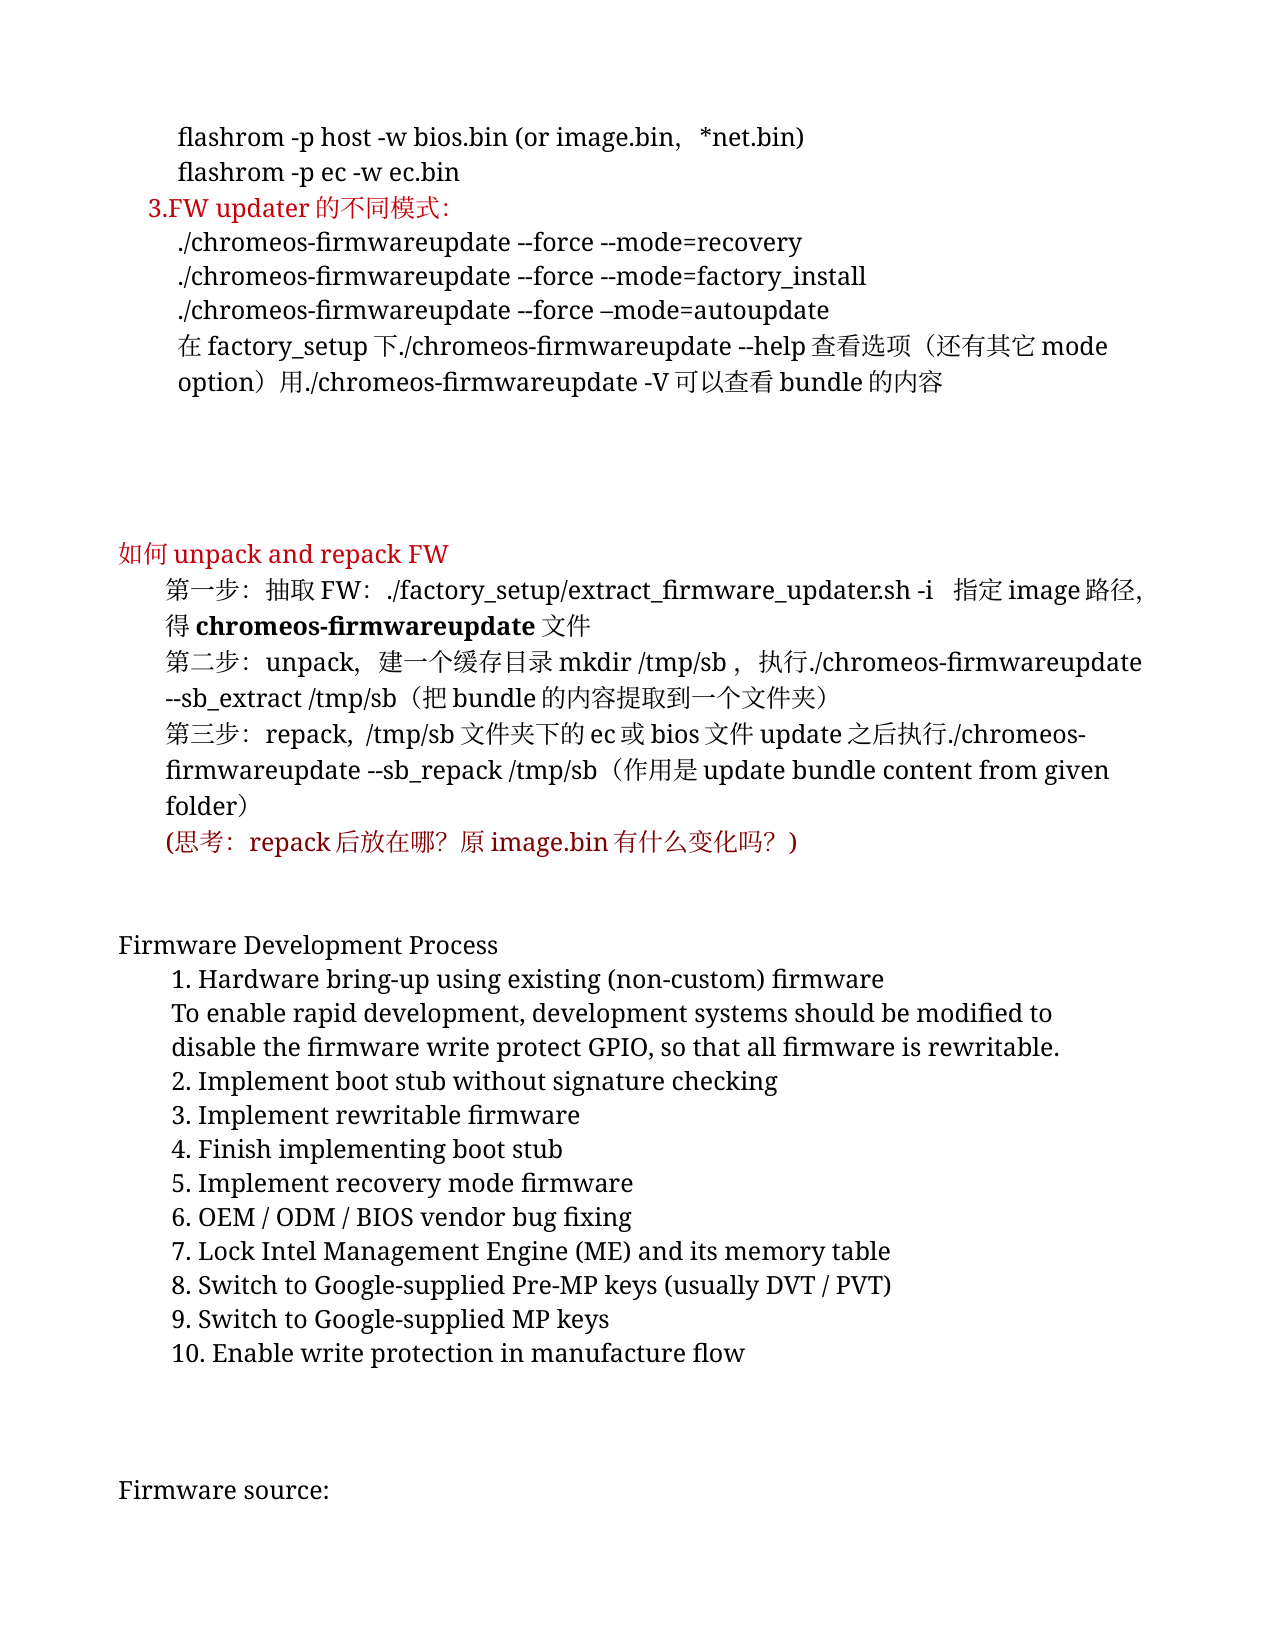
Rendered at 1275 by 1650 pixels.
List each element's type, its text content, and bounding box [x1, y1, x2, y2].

text flashrom -p ec -w ec.bin [177, 154, 1157, 188]
text 第三步：repack, /tmp/sb文件夹下的ec或bios文件update之后执行./chromeos-firmwareupdate --sb_repack /tmp/sb（作用是update bundle content from given folder） [165, 715, 1157, 823]
text 5. Implement recovery mode firmware [171, 1166, 1157, 1200]
text 1. Hardware bring-up using existing (non-custom) firmware [171, 961, 1157, 995]
text 9. Switch to Google-supplied MP keys [171, 1302, 1157, 1336]
text 3.FW updater的不同模式： [148, 188, 1157, 224]
text 第一步：抽取FW：./factory_setup/extract_firmware_updater.sh -i 指定image路径，得chromeos-firmwareupdate文件 [165, 571, 1157, 643]
text ./chromeos-firmwareupdate --force –mode=autoupdate [177, 292, 1157, 326]
text 10. Enable write protection in manufacture flow [171, 1336, 1157, 1370]
text 第二步：unpack，建一个缓存目录mkdir /tmp/sb ，执行./chromeos-firmwareupdate --sb_extract /tmp/sb（把bundle的内容提取到一个文件夹） [165, 643, 1157, 715]
text 4. Finish implementing boot stub [171, 1132, 1157, 1166]
text flashrom -p host -w bios.bin (or image.bin，*net.bin) [177, 118, 1157, 154]
text ./chromeos-firmwareupdate --force --mode=recovery [177, 224, 1157, 258]
text 6. OEM / ODM / BIOS vendor bug fixing [171, 1200, 1157, 1234]
text 7. Lock Intel Management Engine (ME) and its memory table [171, 1234, 1157, 1268]
text ./chromeos-firmwareupdate --force --mode=factory_install [177, 258, 1157, 292]
text (思考：repack后放在哪？原image.bin有什么变化吗？) [165, 823, 1157, 859]
text disable the firmware write protect GPIO, so that all firmware is rewritable. [171, 1029, 1157, 1063]
text 8. Switch to Google-supplied Pre-MP keys (usually DVT / PVT) [171, 1268, 1157, 1302]
text Firmware source: [118, 1472, 1157, 1506]
text 3. Implement rewritable firmware [171, 1098, 1157, 1132]
text 2. Implement boot stub without signature checking [171, 1063, 1157, 1098]
text Firmware Development Process [118, 927, 1157, 961]
text 在factory_setup下./chromeos-firmwareupdate --help查看选项（还有其它mode option）用./chromeos-firmwareupdate -V可以查看bundle的内容 [177, 326, 1157, 398]
text To enable rapid development, development systems should be modified to [171, 995, 1157, 1029]
text 如何unpack and repack FW [118, 535, 1157, 571]
